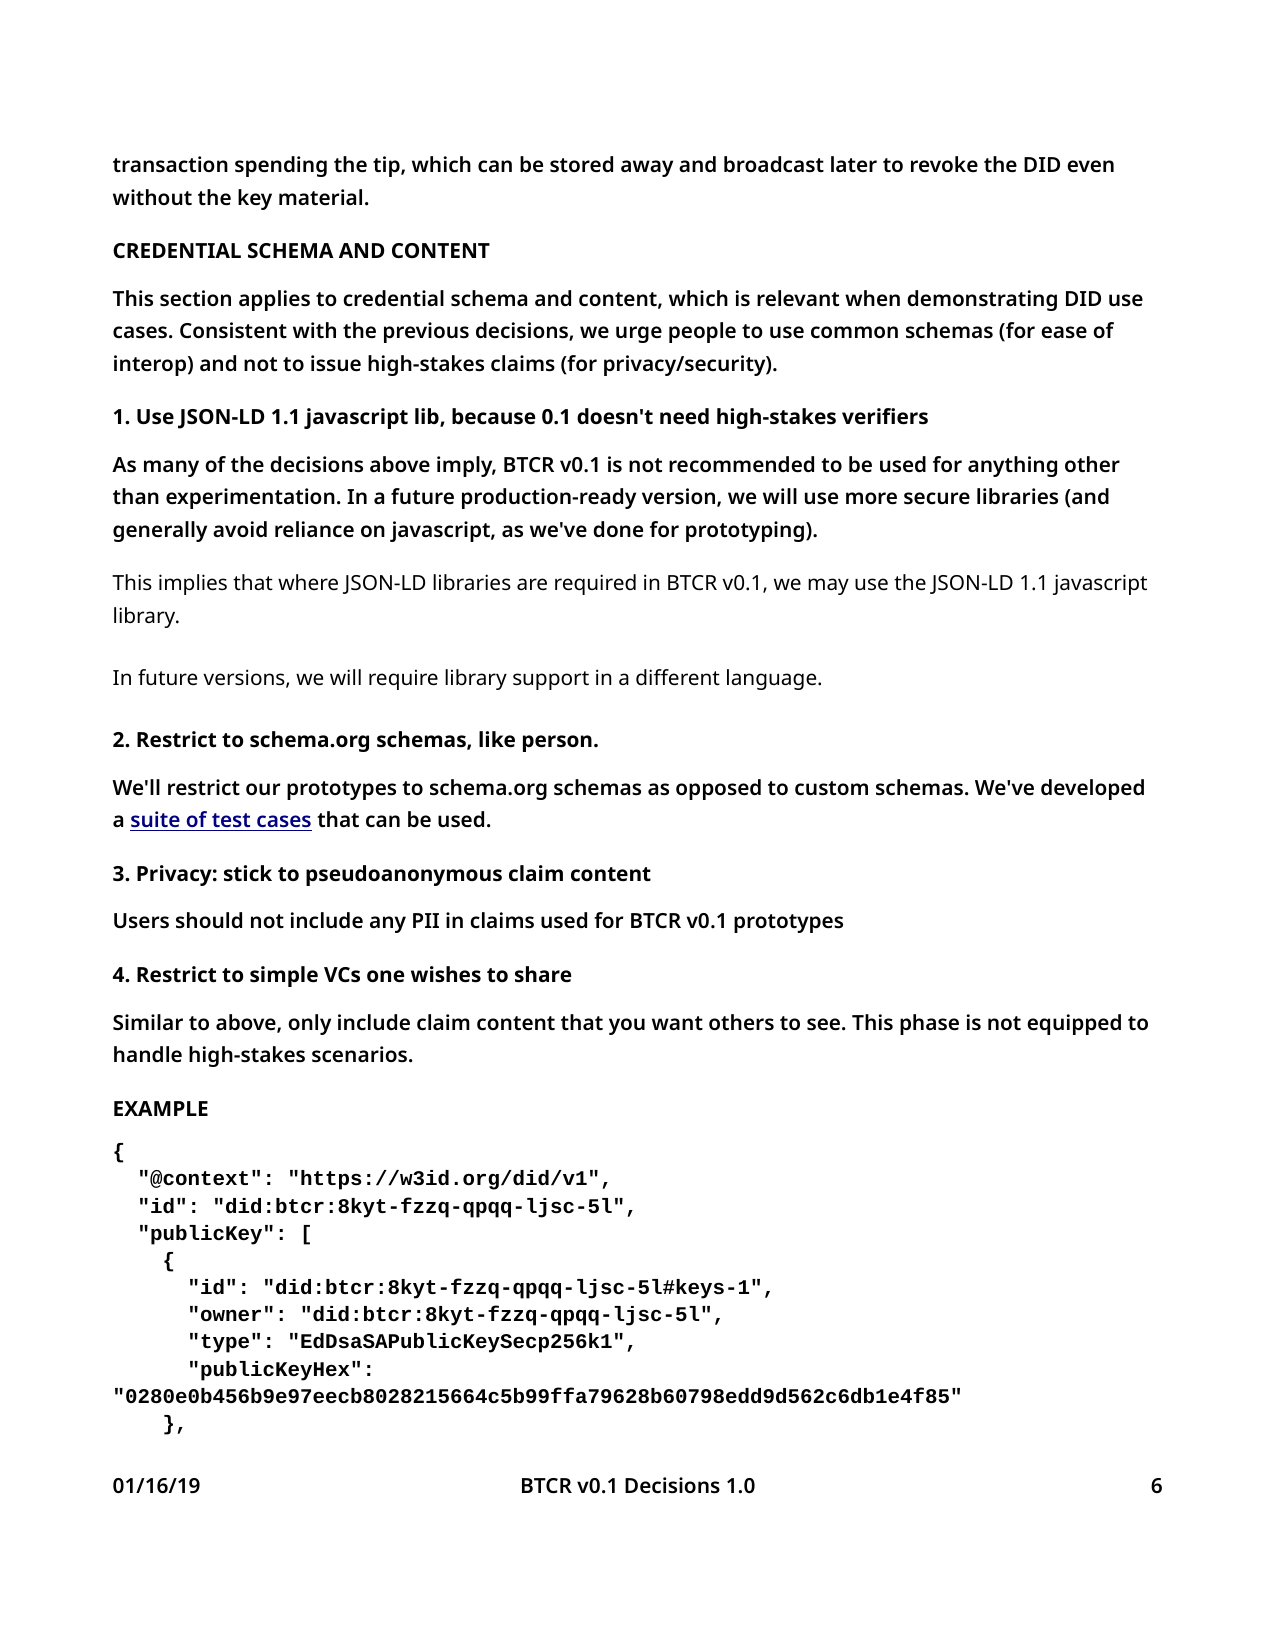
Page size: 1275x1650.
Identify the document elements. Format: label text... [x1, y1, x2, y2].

subtitle 1. Use JSON-LD 1.1 javascript lib, because 0.1 doesn't need high-stakes verifiers [112, 402, 1162, 431]
text "@context": "https://w3id.org/did/v1", [112, 1168, 1162, 1192]
subtitle Credential schema and content [112, 236, 1162, 264]
text { [112, 1141, 1162, 1165]
text In future versions, we will require library support in a different language. [112, 663, 1162, 692]
text "publicKeyHex": "0280e0b456b9e97eecb8028215664c5b99ffa79628b60798edd9d562c6db1e4f85" [112, 1359, 1162, 1409]
text "id": "did:btcr:8kyt-fzzq-qpqq-ljsc-5l", [112, 1196, 1162, 1219]
text Similar to above, only include claim content that you want others to see. This phase is not equipped to handle high-stakes scenarios. [112, 1008, 1162, 1069]
text }, [112, 1413, 1162, 1437]
text { [112, 1250, 1162, 1274]
text "publicKey": [ [112, 1223, 1162, 1246]
subtitle Example [112, 1094, 1162, 1122]
text We'll restrict our prototypes to schema.org schemas as opposed to custom schemas. We've developed a suite of test cases that can be used. [112, 773, 1162, 834]
text This implies that where JSON-LD libraries are required in BTCR v0.1, we may use the JSON-LD 1.1 javascript library. [112, 568, 1162, 629]
subtitle 4. Restrict to simple VCs one wishes to share [112, 960, 1162, 988]
subtitle 3. Privacy: stick to pseudoanonymous claim content [112, 859, 1162, 887]
text This section applies to credential schema and content, which is relevant when demonstrating DID use cases. Consistent with the previous decisions, we urge people to use common schemas (for ease of interop) and not to issue high-stakes claims (for privacy/security). [112, 284, 1162, 377]
text As many of the decisions above imply, BTCR v0.1 is not recommended to be used for anything other than experimentation. In a future production-ready version, we will use more secure libraries (and generally avoid reliance on javascript, as we've done for prototyping). [112, 450, 1162, 543]
text "owner": "did:btcr:8kyt-fzzq-qpqq-ljsc-5l", [112, 1304, 1162, 1328]
text "type": "EdDsaSAPublicKeySecp256k1", [112, 1332, 1162, 1355]
text "id": "did:btcr:8kyt-fzzq-qpqq-ljsc-5l#keys-1", [112, 1277, 1162, 1301]
text Users should not include any PII in claims used for BTCR v0.1 prototypes [112, 907, 1162, 935]
subtitle 2. Restrict to schema.org schemas, like person. [112, 725, 1162, 754]
text transaction spending the tip, which can be stored away and broadcast later to revoke the DID even without the key material. [112, 150, 1162, 211]
